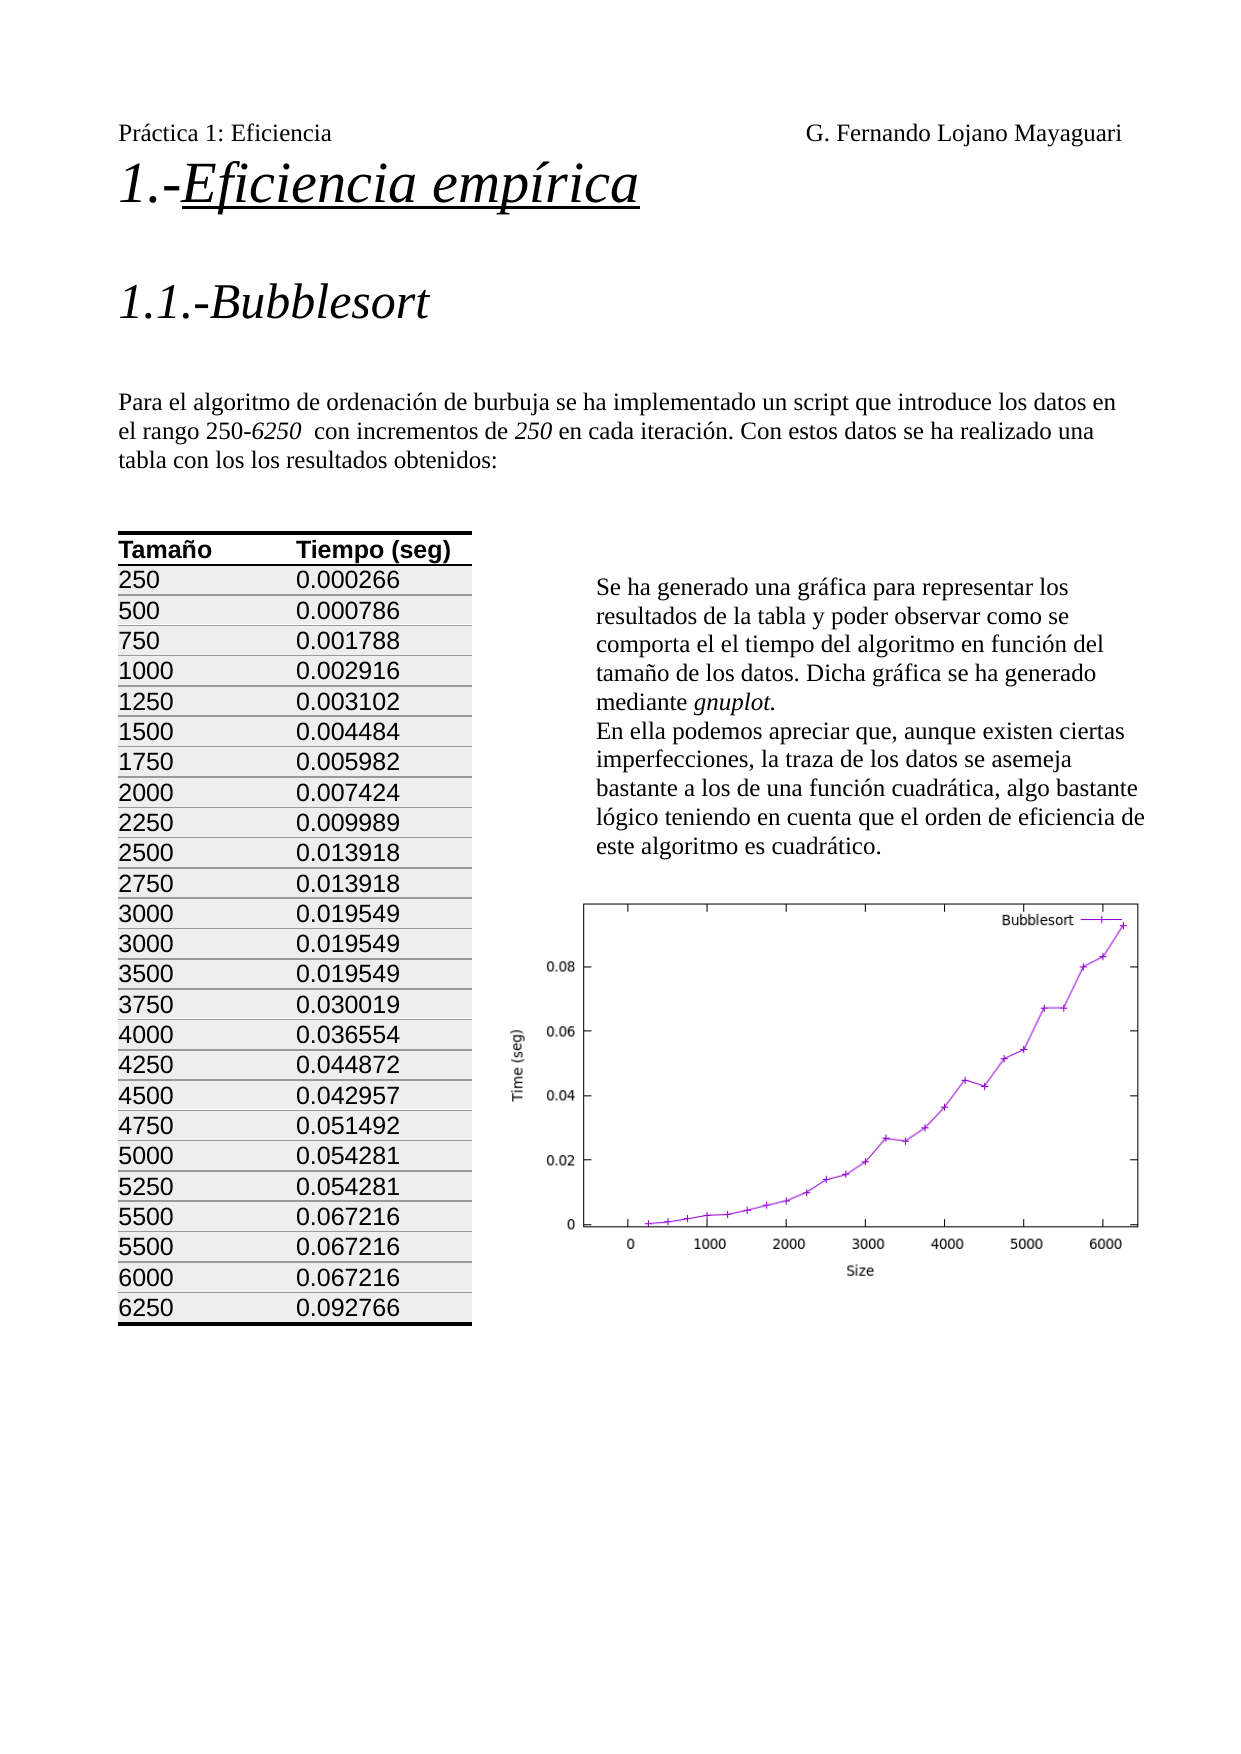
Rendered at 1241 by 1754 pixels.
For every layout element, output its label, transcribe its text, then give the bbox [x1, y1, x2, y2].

table_cell 6000 [118, 1263, 296, 1291]
table_header Tamaño [118, 535, 296, 564]
text Para el algoritmo de ordenación de burbuja se ha implementado un script que introduce los datos en el rango 250-6250 con incrementos de 250 en cada iteración. Con estos datos se ha realizado una tabla con los los resultados obtenidos: [118, 387, 1122, 473]
table_cell 3750 [118, 990, 296, 1018]
table_cell 2250 [118, 808, 296, 837]
table_cell 0.019549 [296, 929, 472, 958]
table_cell 0.007424 [296, 778, 472, 806]
table_cell 0.013918 [296, 838, 472, 867]
table_cell 0.051492 [296, 1111, 472, 1140]
table_cell 1000 [118, 656, 296, 685]
table_cell 0.067216 [296, 1232, 472, 1261]
table_cell 0.000266 [296, 566, 472, 594]
table_cell 250 [118, 566, 296, 594]
text 1.-Eficiencia empírica [118, 148, 1122, 215]
table_cell 0.036554 [296, 1020, 472, 1049]
table_cell 5000 [118, 1141, 296, 1170]
table_cell 5500 [118, 1232, 296, 1261]
table_cell 0.042957 [296, 1081, 472, 1109]
table_cell 1250 [118, 687, 296, 715]
table_header Tiempo (seg) [296, 535, 472, 564]
table_cell 1750 [118, 747, 296, 776]
table_cell 2500 [118, 838, 296, 867]
text 1.1.-Bubblesort [118, 272, 1122, 330]
table_cell 0.054281 [296, 1172, 472, 1200]
table_cell 0.092766 [296, 1293, 472, 1322]
table_cell 0.067216 [296, 1263, 472, 1291]
table_cell 0.004484 [296, 717, 472, 746]
table_cell 3500 [118, 960, 296, 988]
table_cell 0.009989 [296, 808, 472, 837]
table_cell 0.005982 [296, 747, 472, 776]
table_cell 4250 [118, 1051, 296, 1079]
table_cell 750 [118, 626, 296, 655]
table_cell 3000 [118, 929, 296, 958]
table_cell 0.002916 [296, 656, 472, 685]
table_cell 0.019549 [296, 960, 472, 988]
picture [504, 887, 1162, 1282]
table_cell 0.001788 [296, 626, 472, 655]
table_cell 2750 [118, 869, 296, 897]
table_cell 5500 [118, 1202, 296, 1231]
table_cell 0.003102 [296, 687, 472, 715]
table_cell 6250 [118, 1293, 296, 1322]
table_cell 1500 [118, 717, 296, 746]
table_cell 0.019549 [296, 899, 472, 928]
table_cell 0.000786 [296, 596, 472, 624]
table_cell 0.030019 [296, 990, 472, 1018]
table_cell 4500 [118, 1081, 296, 1109]
table_cell 4000 [118, 1020, 296, 1049]
table_cell 0.044872 [296, 1051, 472, 1079]
table_cell 500 [118, 596, 296, 624]
table_cell 2000 [118, 778, 296, 806]
table_cell 4750 [118, 1111, 296, 1140]
table_cell 0.067216 [296, 1202, 472, 1231]
table_cell 5250 [118, 1172, 296, 1200]
table_cell 3000 [118, 899, 296, 928]
table_cell 0.054281 [296, 1141, 472, 1170]
table_cell 0.013918 [296, 869, 472, 897]
